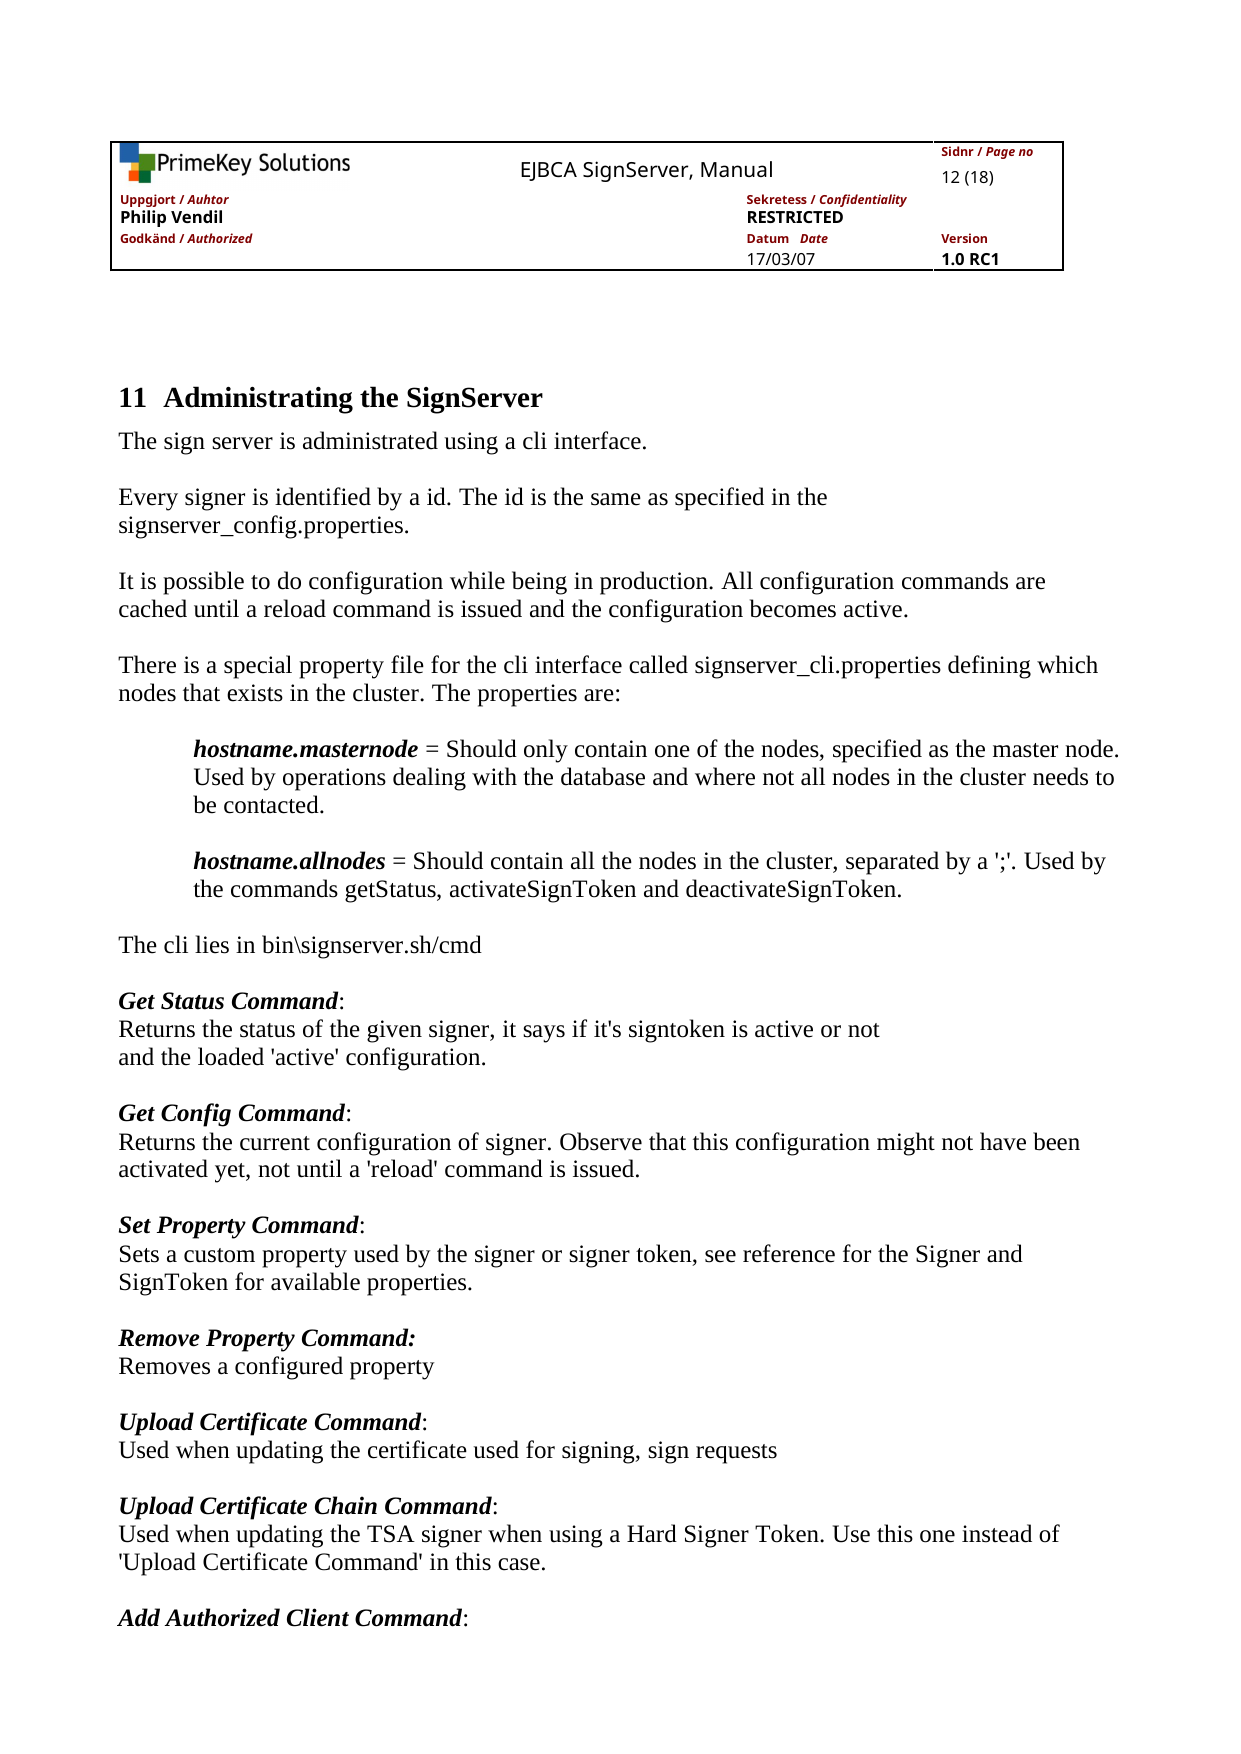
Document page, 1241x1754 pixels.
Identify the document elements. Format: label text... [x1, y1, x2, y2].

text Add Authorized Client Command: [118, 1604, 1122, 1632]
text Remove Property Command: [118, 1323, 1122, 1352]
text Upload Certificate Command: [118, 1408, 1122, 1436]
text It is possible to do configuration while being in production. All configuration commands are cached until a reload command is issued and the configuration becomes active. [118, 567, 1122, 623]
text Used when updating the certificate used for signing, sign requests [118, 1436, 1122, 1464]
text hostname.allnodes = Should contain all the nodes in the cluster, separated by a ';'. Used by the commands getStatus, activateSignToken and deactivateSignToken. [193, 847, 1122, 903]
text Upload Certificate Chain Command: [118, 1492, 1122, 1520]
text Get Status Command: [118, 987, 1122, 1015]
text The sign server is administrated using a cli interface. [118, 427, 1122, 455]
text Get Config Command: [118, 1099, 1122, 1127]
text Every signer is identified by a id. The id is the same as specified in the signserver_config.properties. [118, 483, 1122, 539]
text Used when updating the TSA signer when using a Hard Signer Token. Use this one instead of 'Upload Certificate Command' in this case. [118, 1520, 1122, 1576]
text The cli lies in bin\signserver.sh/cmd [118, 931, 1122, 959]
text Sets a custom property used by the signer or signer token, see reference for the Signer and SignToken for available properties. [118, 1239, 1122, 1296]
text Returns the current configuration of signer. Observe that this configuration might not have been activated yet, not until a 'reload' command is issued. [118, 1127, 1122, 1183]
text Removes a configured property [118, 1352, 1122, 1379]
text Set Property Command: [118, 1211, 1122, 1239]
text and the loaded 'active' configuration. [118, 1043, 1122, 1071]
text Returns the status of the given signer, it says if it's signtoken is active or not [118, 1015, 1122, 1043]
subtitle Administrating the SignServer [118, 382, 1122, 414]
text hostname.masternode = Should only contain one of the nodes, specified as the master node. Used by operations dealing with the database and where not all nodes in the cluster needs to be contacted. [193, 735, 1122, 819]
text There is a special property file for the cli interface called signserver_cli.properties defining which nodes that exists in the cluster. The properties are: [118, 651, 1122, 707]
